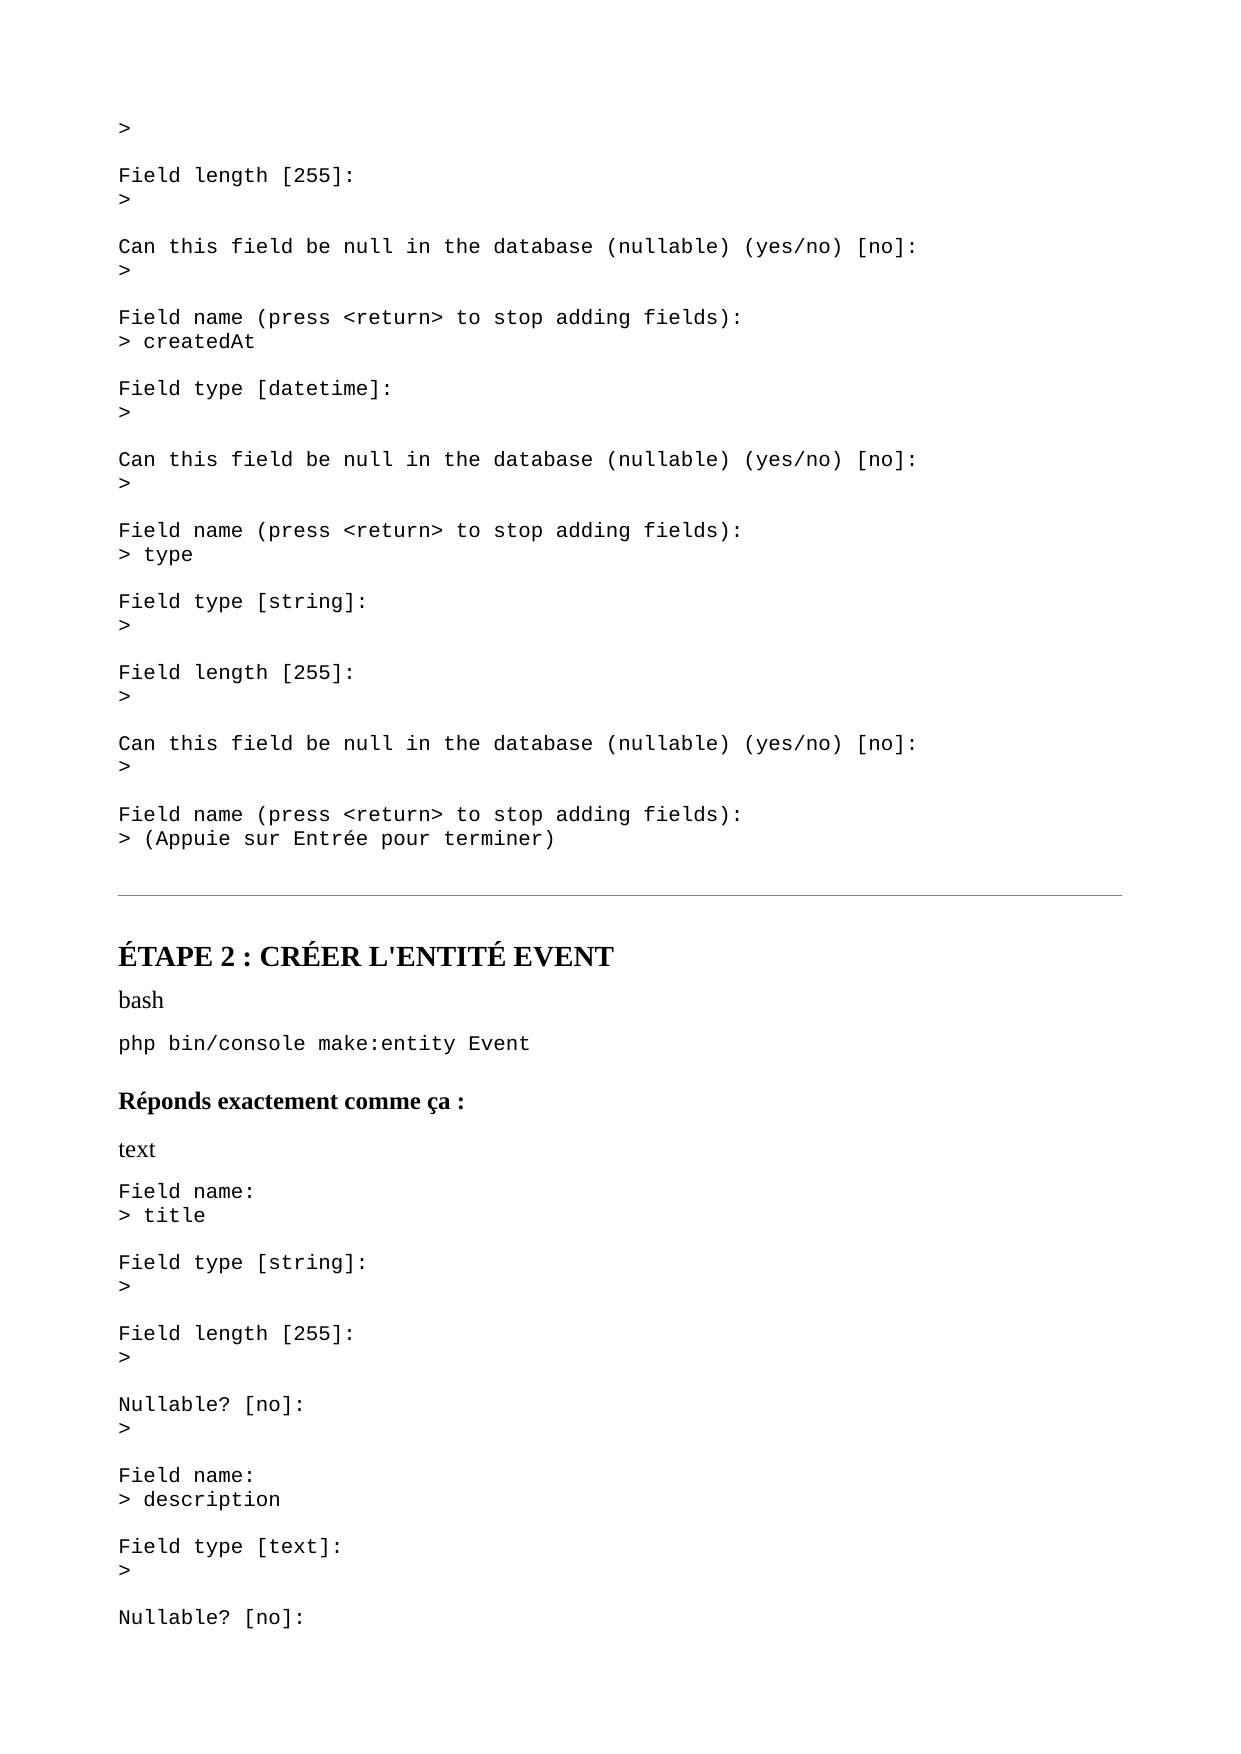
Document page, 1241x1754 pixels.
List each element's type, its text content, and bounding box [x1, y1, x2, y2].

text Field length [255]: [118, 1323, 1122, 1347]
text > [118, 1347, 1122, 1371]
text Field type [text]: [118, 1536, 1122, 1560]
text > [118, 189, 1122, 213]
text Field name (press <return> to stop adding fields): [118, 520, 1122, 544]
text Field name: [118, 1181, 1122, 1205]
text > [118, 1418, 1122, 1442]
text Réponds exactement comme ça : [118, 1086, 1122, 1115]
text > [118, 615, 1122, 638]
text > [118, 260, 1122, 284]
text Nullable? [no]: [118, 1607, 1122, 1631]
text > [118, 402, 1122, 426]
text Field type [datetime]: [118, 378, 1122, 402]
text text [118, 1134, 1122, 1163]
text > [118, 1560, 1122, 1583]
text Nullable? [no]: [118, 1394, 1122, 1418]
text Field type [string]: [118, 591, 1122, 615]
text Can this field be null in the database (nullable) (yes/no) [no]: [118, 236, 1122, 260]
text > [118, 686, 1122, 709]
text Can this field be null in the database (nullable) (yes/no) [no]: [118, 449, 1122, 473]
text Field name (press <return> to stop adding fields): [118, 804, 1122, 827]
text > (Appuie sur Entrée pour terminer) [118, 827, 1122, 851]
subtitle ÉTAPE 2 : CRÉER L'ENTITÉ EVENT [118, 939, 1122, 973]
text > [118, 757, 1122, 780]
text Field length [255]: [118, 662, 1122, 686]
text Field type [string]: [118, 1252, 1122, 1276]
text > createdAt [118, 331, 1122, 354]
text > title [118, 1205, 1122, 1229]
text Can this field be null in the database (nullable) (yes/no) [no]: [118, 733, 1122, 757]
text bash [118, 986, 1122, 1014]
text Field length [255]: [118, 165, 1122, 189]
text Field name: [118, 1465, 1122, 1489]
text > [118, 473, 1122, 496]
text Field name (press <return> to stop adding fields): [118, 307, 1122, 331]
text > type [118, 544, 1122, 567]
text php bin/console make:entity Event [118, 1033, 1122, 1057]
text > [118, 1276, 1122, 1300]
text > description [118, 1489, 1122, 1512]
text > [118, 118, 1122, 142]
